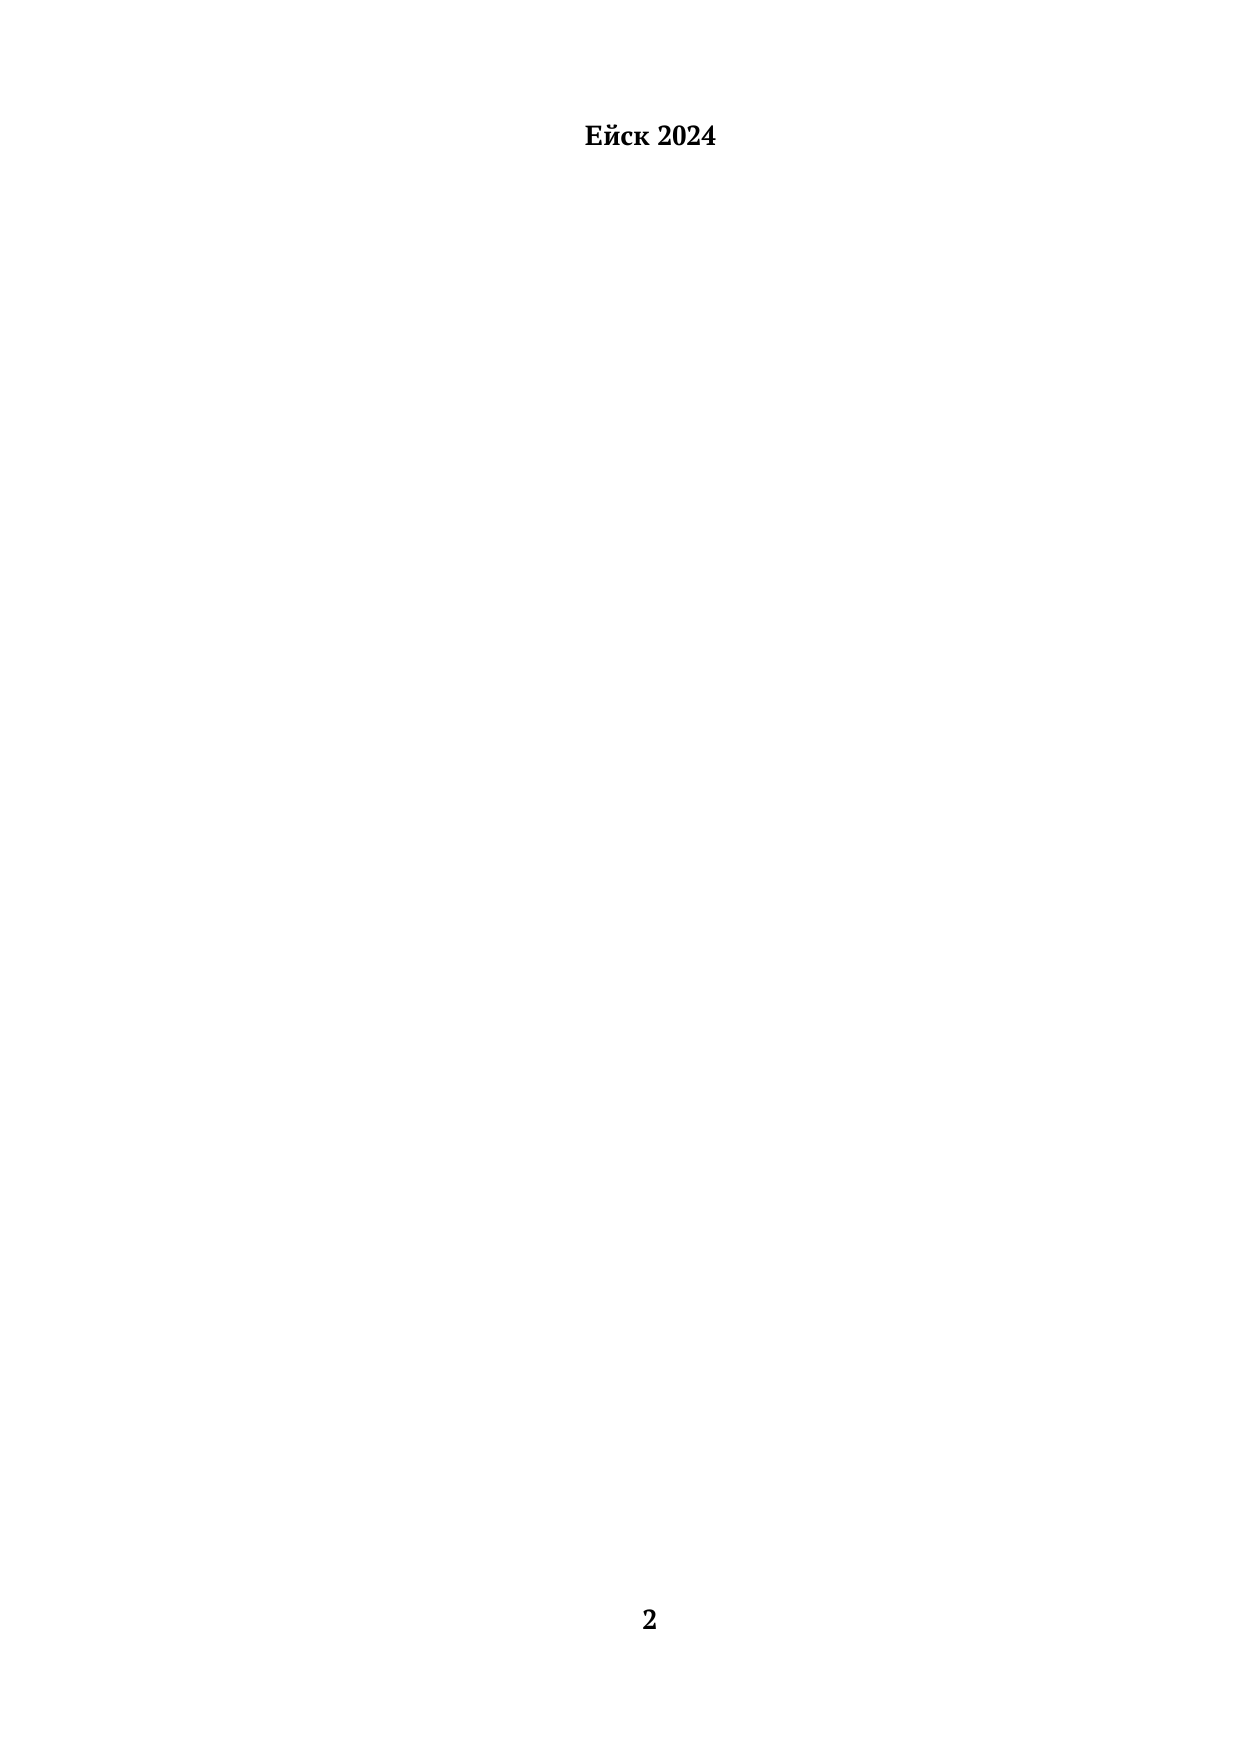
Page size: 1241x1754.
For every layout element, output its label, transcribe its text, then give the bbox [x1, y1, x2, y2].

text Ейск 2024 [118, 118, 1181, 152]
